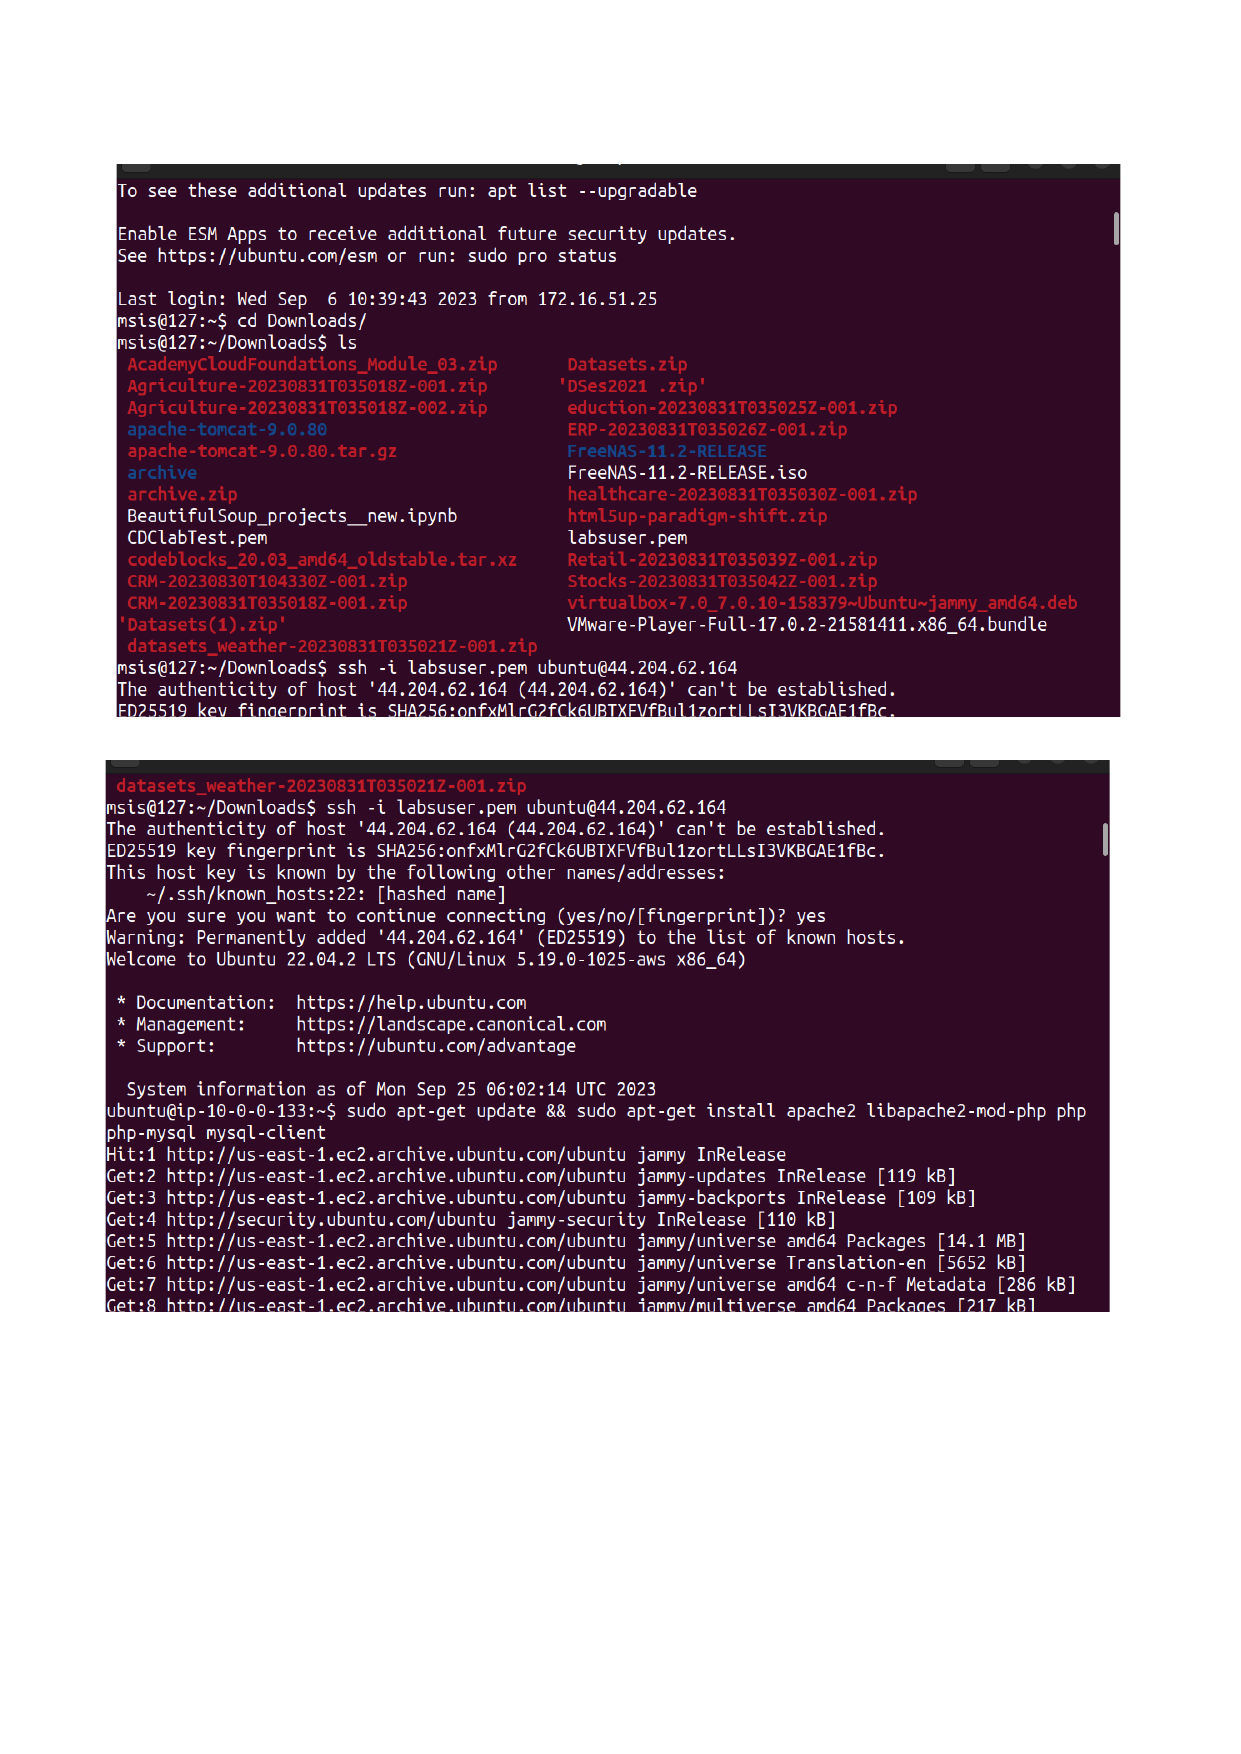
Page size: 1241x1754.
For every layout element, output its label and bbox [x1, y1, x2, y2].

picture [105, 760, 1110, 1312]
picture [116, 164, 1121, 717]
